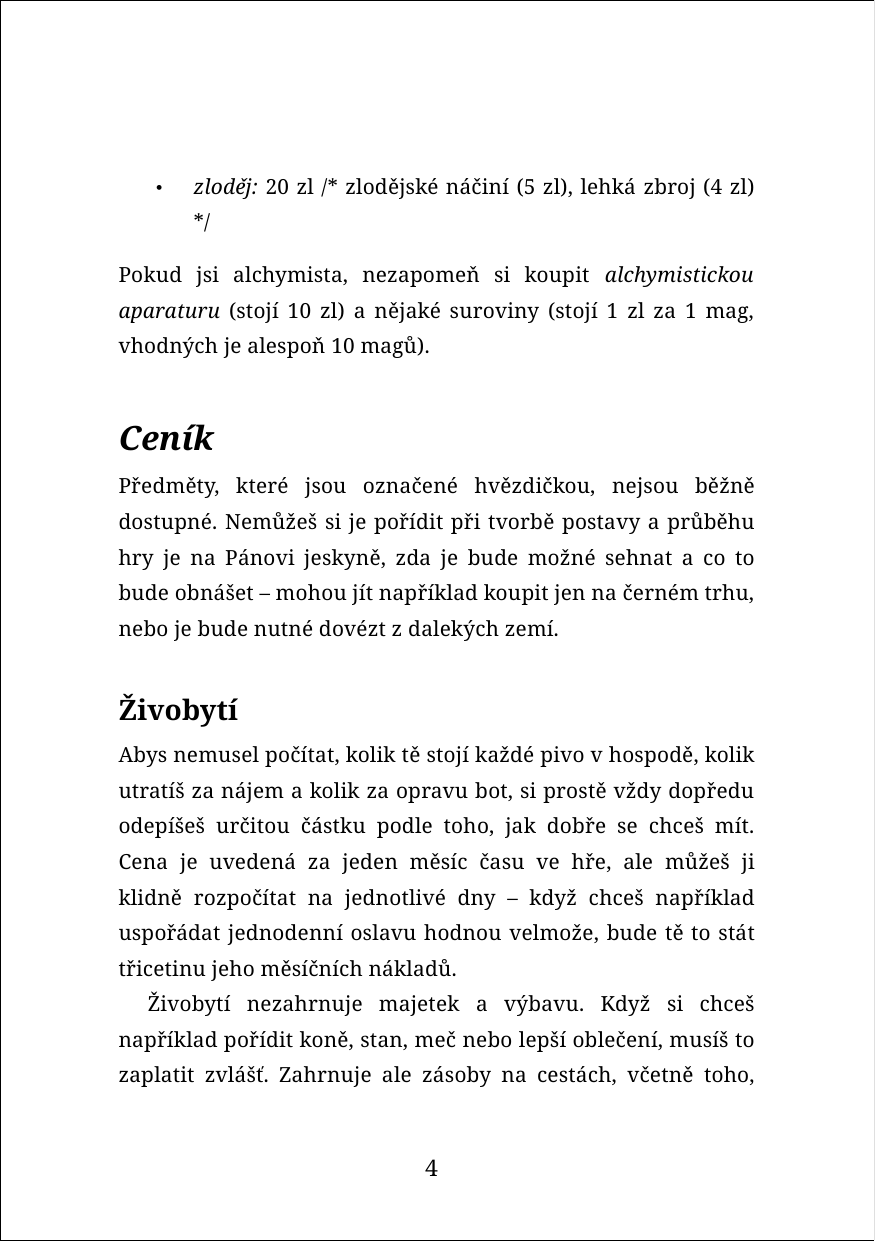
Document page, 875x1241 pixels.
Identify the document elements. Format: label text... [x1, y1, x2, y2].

text Abys nemusel počítat, kolik tě stojí každé pivo v hospodě, kolik utratíš za nájem a kolik za opravu bot, si prostě vždy dopředu odepíšeš určitou částku podle toho, jak dobře se chceš mít. Cena je uvedená za jeden měsíc času ve hře, ale můžeš ji klidně rozpočítat na jednotlivé dny – když chceš například uspořádat jednodenní oslavu hodnou velmože, bude tě to stát třicetinu jeho měsíčních nákladů. Živobytí nezahrnuje majetek a výbavu. Když si chceš například pořídit koně, stan, meč nebo lepší oblečení, musíš to zaplatit zvlášť. Zahrnuje ale zásoby na cestách, včetně toho, [118, 741, 756, 1089]
subtitle Ceník [118, 414, 756, 460]
text Pokud jsi alchymista, nezapomeň si koupit alchymistickou aparaturu (stojí 10 zl) a nějaké suroviny (stojí 1 zl za 1 mag, vhodných je alespoň 10 magů). [118, 261, 756, 360]
subtitle Živobytí [118, 691, 756, 729]
list zloděj: 20 zl /* zlodějské náčiní (5 zl), lehká zbroj (4 zl) */ [156, 172, 756, 236]
text Předměty, které jsou označené hvězdičkou, nejsou běžně dostupné. Nemůžeš si je pořídit při tvorbě postavy a průběhu hry je na Pánovi jeskyně, zda je bude možné sehnat a co to bude obnášet – mohou jít například koupit jen na černém trhu, nebo je bude nutné dovézt z dalekých zemí. [118, 472, 756, 642]
